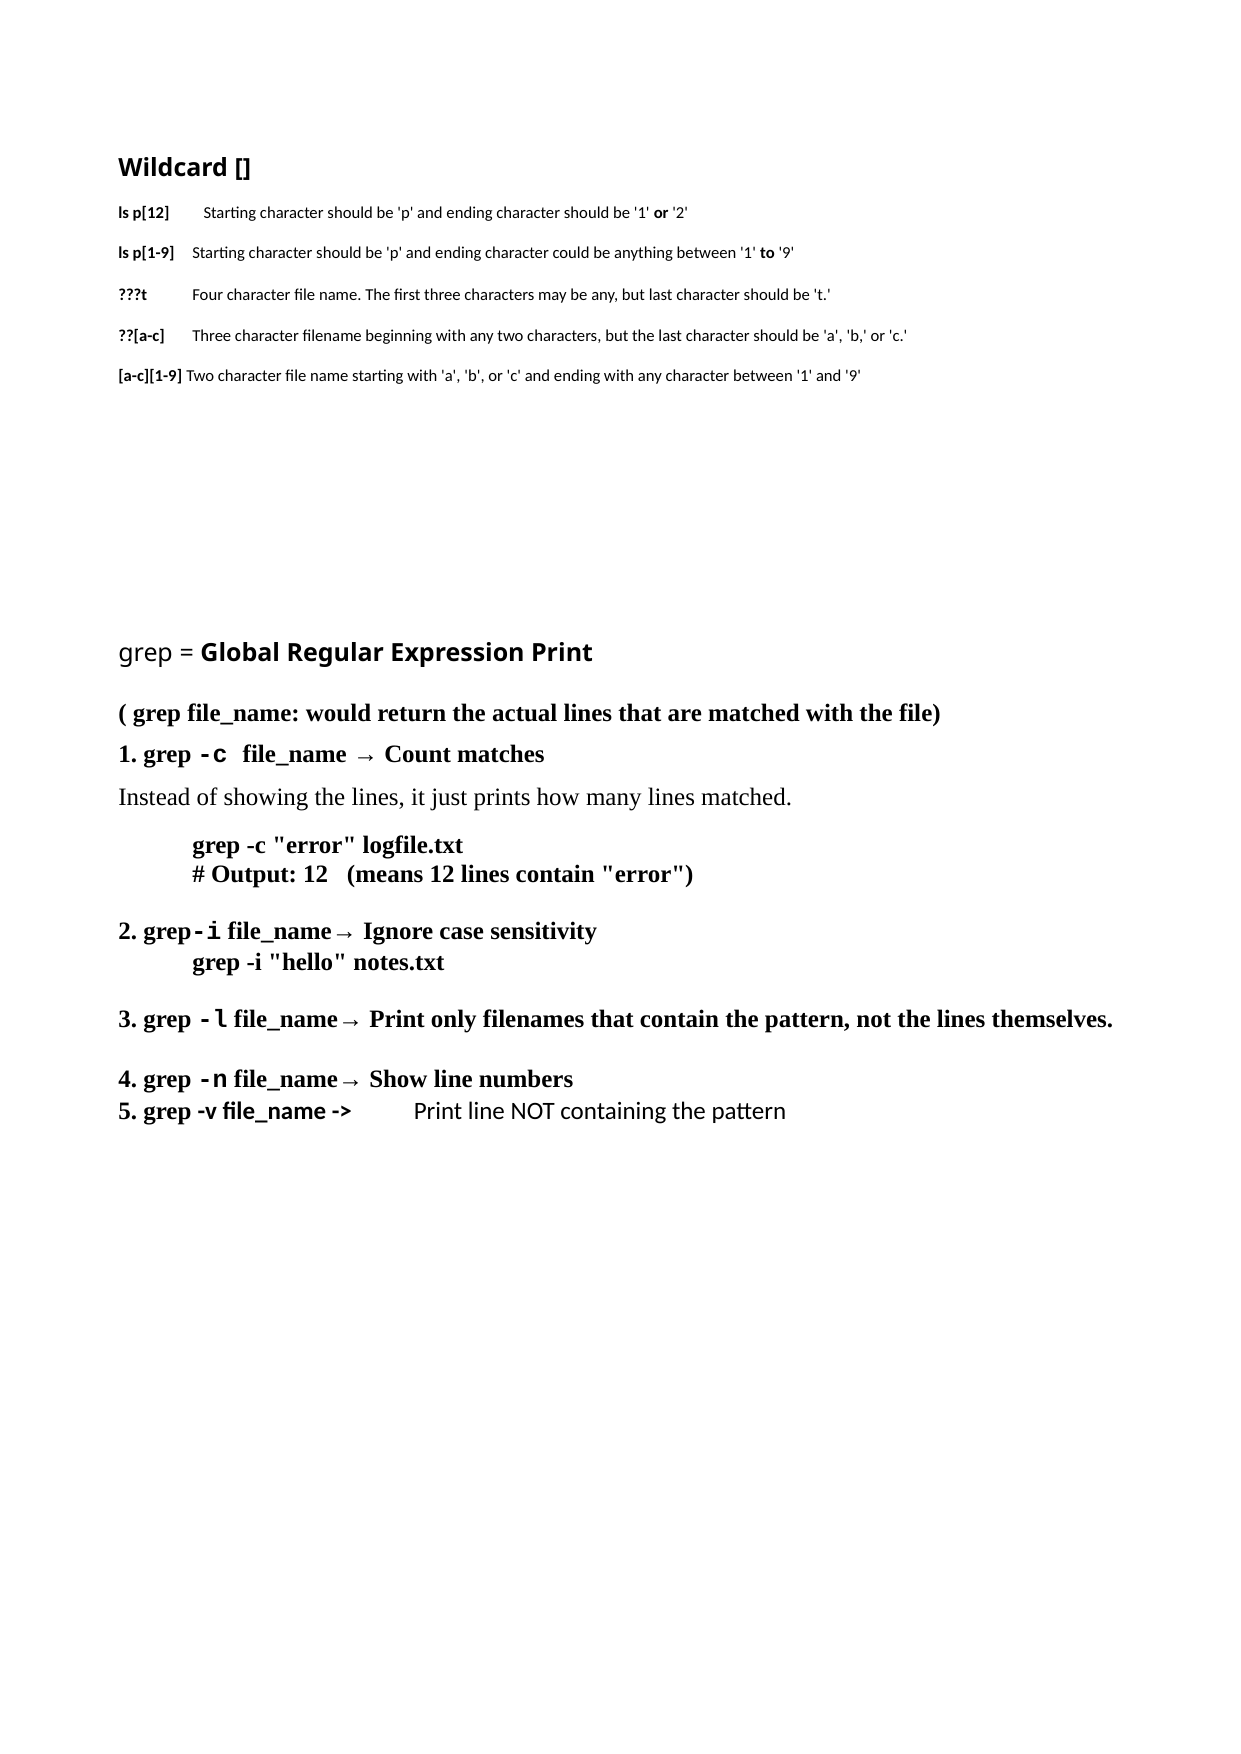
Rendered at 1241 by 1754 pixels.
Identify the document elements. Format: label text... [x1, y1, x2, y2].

title ??[a-c] Three character filename beginning with any two characters, but the last character should be 'a', 'b,' or 'c.' [118, 325, 1122, 346]
text grep -i "hello" notes.txt [118, 947, 1122, 976]
text Instead of showing the lines, it just prints how many lines matched. [118, 782, 1122, 811]
title ls p[12] Starting character should be 'p' and ending character should be '1' or '2' [118, 204, 1122, 222]
title [a-c][1-9] Two character file name starting with 'a', 'b', or 'c' and ending with any character between '1' and '9' [118, 366, 1122, 385]
text # Output: 12 (means 12 lines contain "error") [118, 859, 1122, 887]
title ls p[1-9] Starting character should be 'p' and ending character could be anything between '1' to '9' [118, 243, 1122, 263]
text grep -c "error" logfile.txt [118, 830, 1122, 859]
text 4. grep -n file_name→ Show line numbers [118, 1064, 1122, 1095]
text ( grep file_name: would return the actual lines that are matched with the file) [118, 698, 1122, 726]
text 5. grep -v file_name -> Print line NOT containing the pattern [118, 1095, 1122, 1125]
text 2. grep-i file_name→ Ignore case sensitivity [118, 916, 1122, 947]
text grep = Global Regular Expression Print [118, 635, 1122, 669]
title ???t Four character file name. The first three characters may be any, but last character should be 't.' [118, 284, 1122, 304]
subtitle 1. grep -c file_name → Count matches [118, 739, 1122, 770]
text 3. grep -l file_name→ Print only filenames that contain the pattern, not the lines themselves. [118, 1004, 1122, 1035]
title Wildcard [] [118, 152, 1122, 183]
